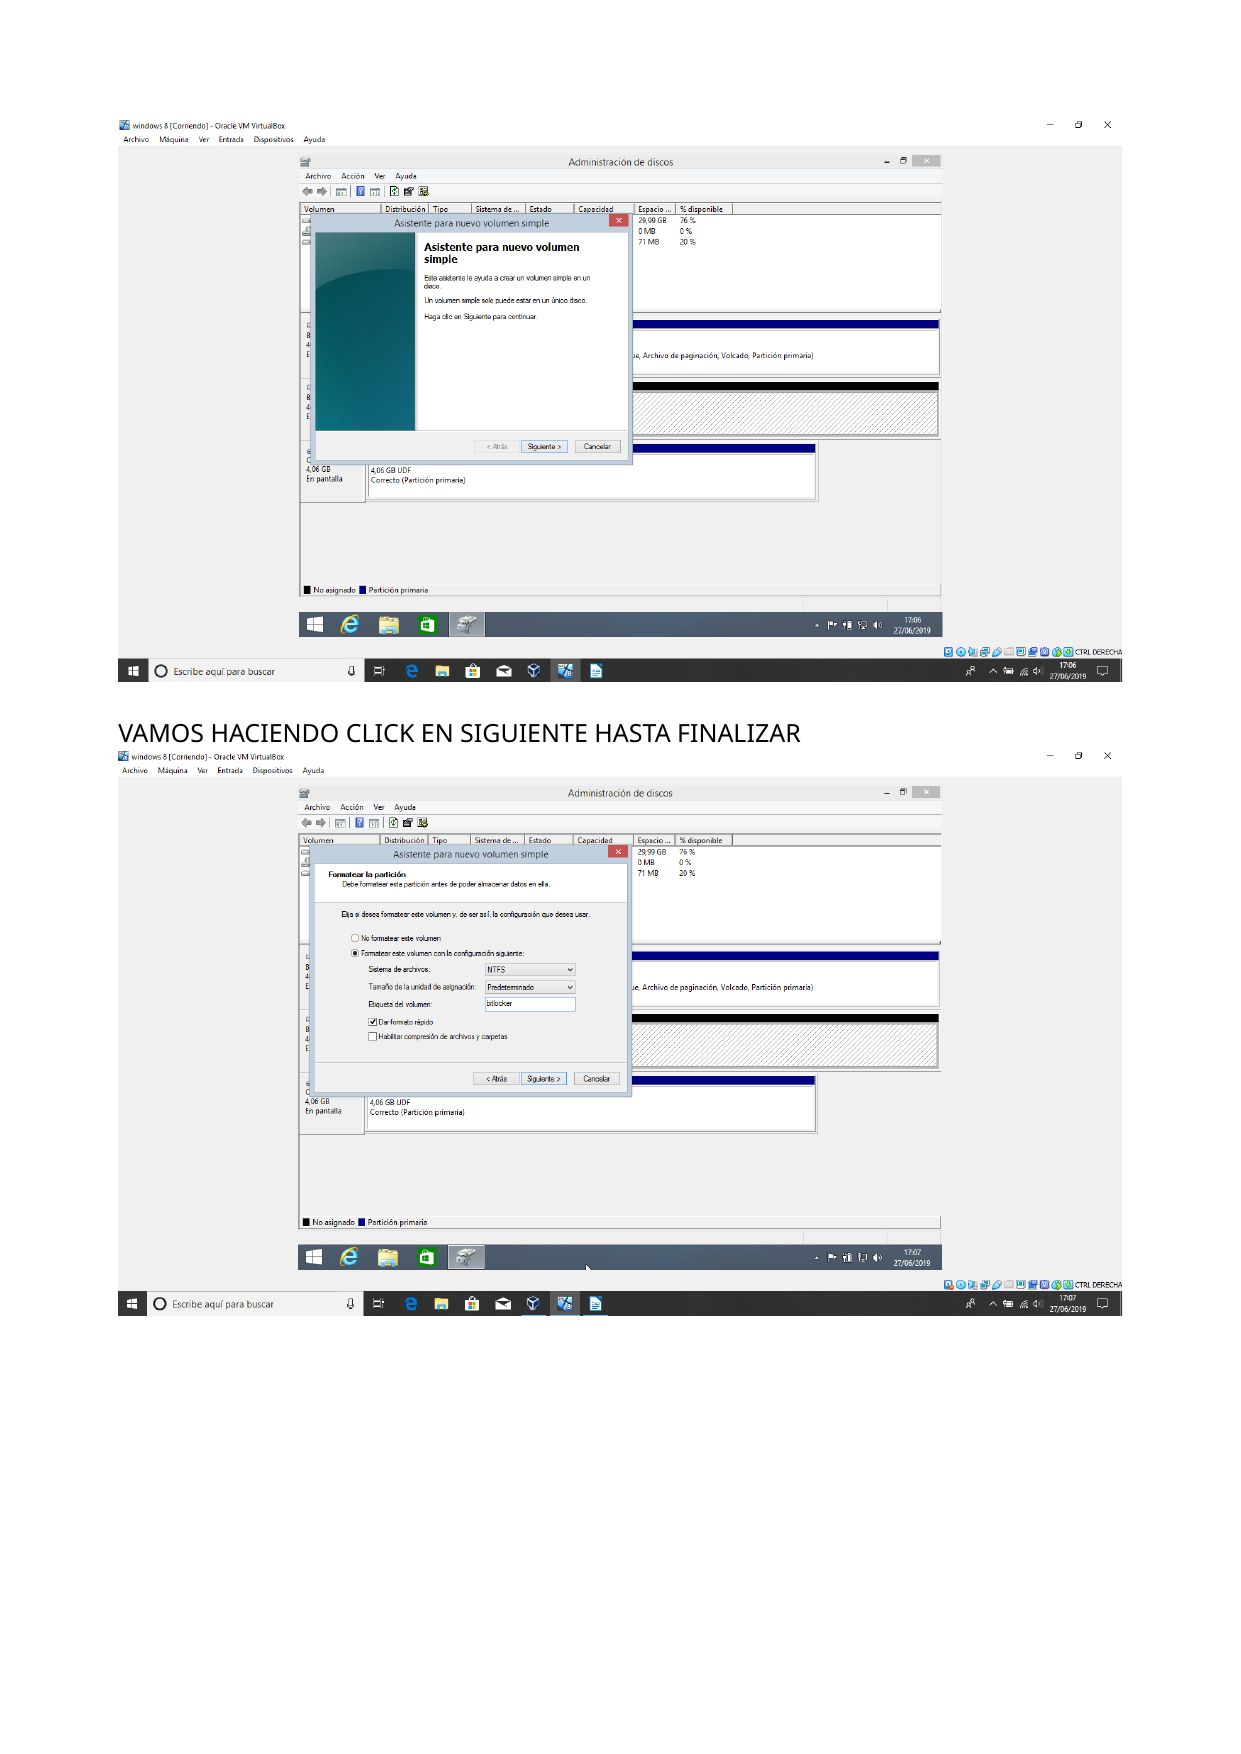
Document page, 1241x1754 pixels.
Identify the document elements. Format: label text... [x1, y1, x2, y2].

picture [118, 749, 1123, 1316]
text VAMOS HACIENDO CLICK EN SIGUIENTE HASTA FINALIZAR [118, 716, 1122, 749]
picture [118, 118, 1123, 682]
